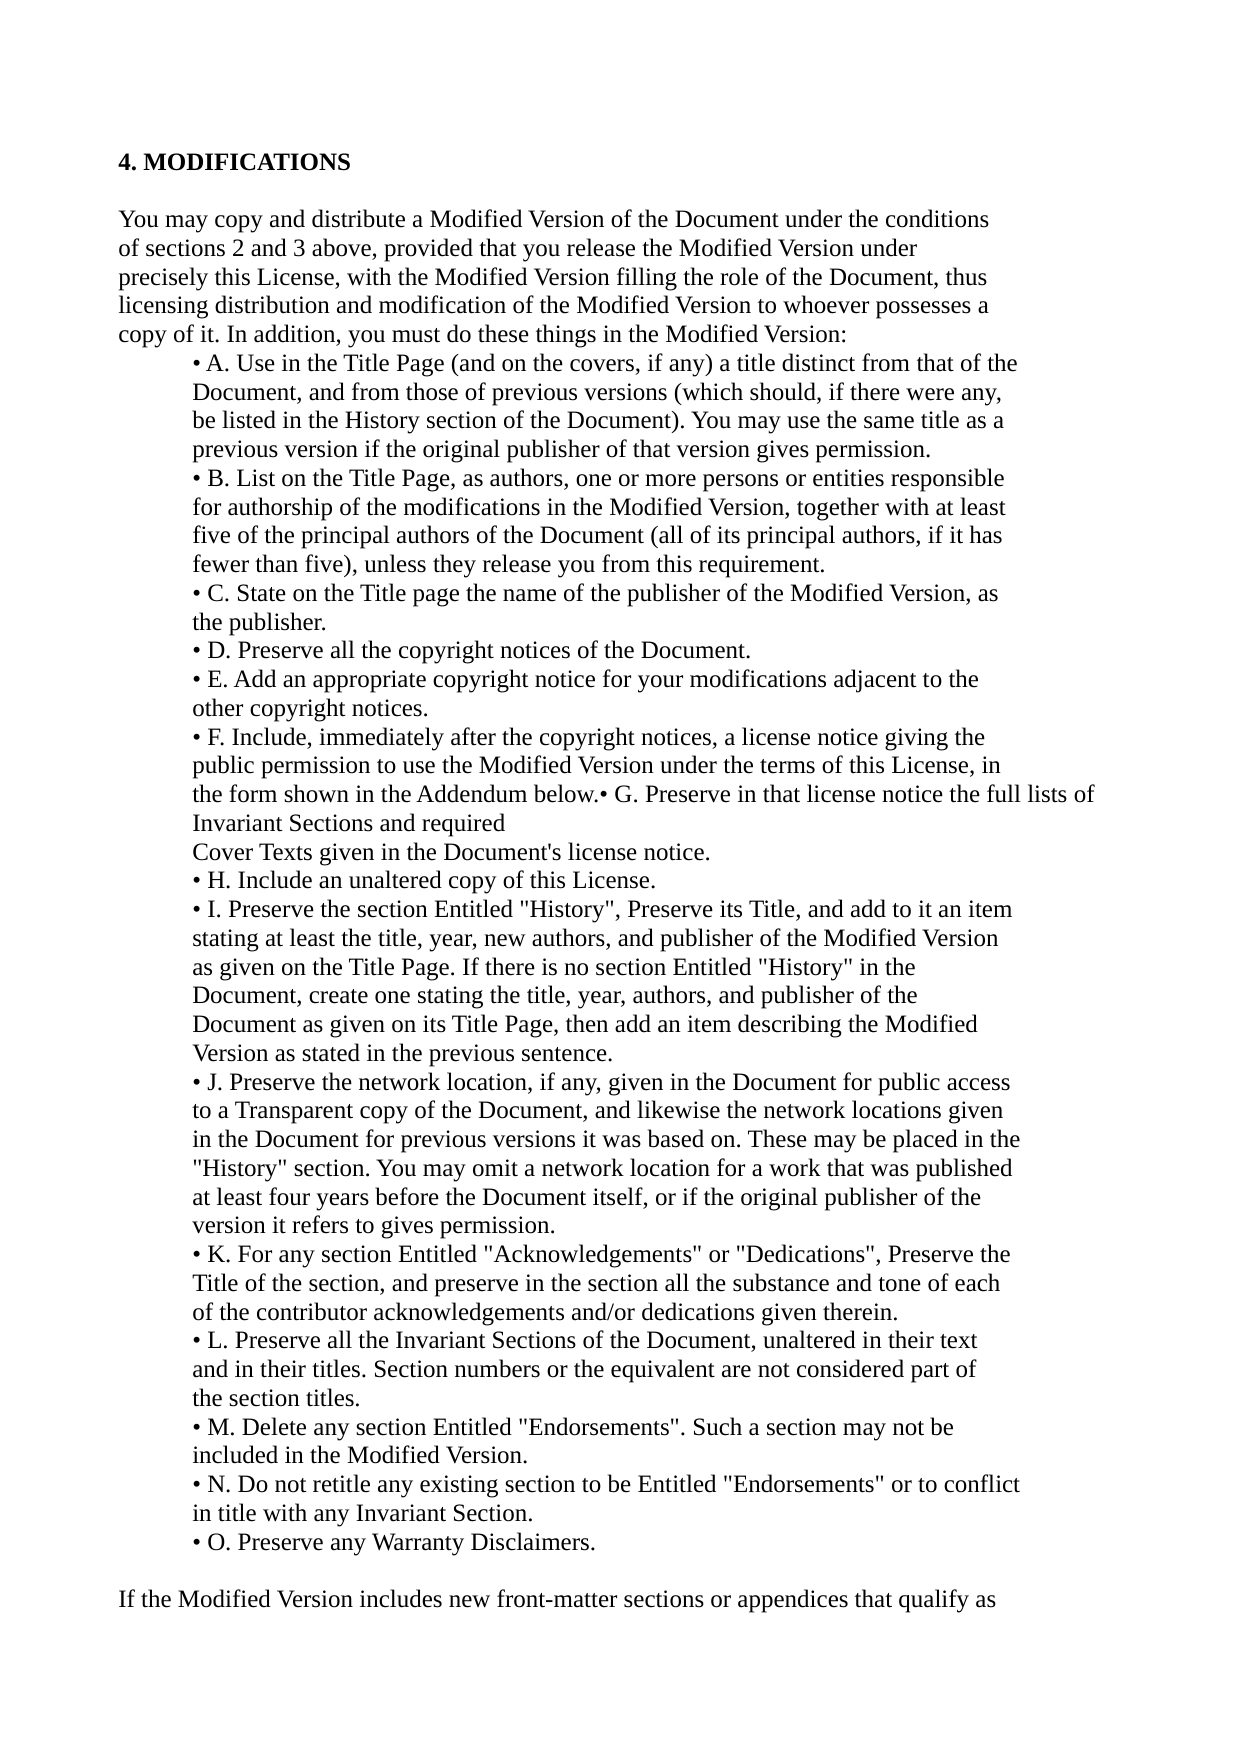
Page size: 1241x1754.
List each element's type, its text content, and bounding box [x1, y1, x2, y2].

text of sections 2 and 3 above, provided that you release the Modified Version under [118, 233, 1122, 262]
text and in their titles. Section numbers or the equivalent are not considered part of [192, 1354, 1122, 1383]
text be listed in the History section of the Document). You may use the same title as a [192, 406, 1122, 434]
text • C. State on the Title page the name of the publisher of the Modified Version, as [192, 578, 1122, 607]
text • H. Include an unaltered copy of this License. [192, 866, 1122, 894]
text • L. Preserve all the Invariant Sections of the Document, unaltered in their text [192, 1326, 1122, 1354]
text • B. List on the Title Page, as authors, one or more persons or entities responsible [192, 463, 1122, 492]
text included in the Modified Version. [192, 1441, 1122, 1469]
text the section titles. [192, 1383, 1122, 1412]
text for authorship of the modifications in the Modified Version, together with at least [192, 492, 1122, 521]
text • J. Preserve the network location, if any, given in the Document for public access [192, 1067, 1122, 1096]
text If the Modified Version includes new front-matter sections or appendices that qualify as [118, 1584, 1122, 1613]
text version it refers to gives permission. [192, 1211, 1122, 1239]
text • N. Do not retitle any existing section to be Entitled "Endorsements" or to conflict [192, 1469, 1122, 1498]
text 4. MODIFICATIONS [118, 147, 1122, 176]
text copy of it. In addition, you must do these things in the Modified Version: [118, 319, 1122, 348]
text precisely this License, with the Modified Version filling the role of the Document, thus [118, 262, 1122, 291]
text of the contributor acknowledgements and/or dedications given therein. [192, 1297, 1122, 1326]
text • E. Add an appropriate copyright notice for your modifications adjacent to the [192, 664, 1122, 693]
text Version as stated in the previous sentence. [192, 1038, 1122, 1067]
text You may copy and distribute a Modified Version of the Document under the conditions [118, 204, 1122, 233]
text • O. Preserve any Warranty Disclaimers. [192, 1527, 1122, 1556]
text public permission to use the Modified Version under the terms of this License, in [192, 751, 1122, 779]
text other copyright notices. [192, 693, 1122, 722]
text previous version if the original publisher of that version gives permission. [192, 434, 1122, 463]
text in the Document for previous versions it was based on. These may be placed in the [192, 1124, 1122, 1153]
text stating at least the title, year, new authors, and publisher of the Modified Version [192, 923, 1122, 952]
text • I. Preserve the section Entitled "History", Preserve its Title, and add to it an item [192, 894, 1122, 923]
text to a Transparent copy of the Document, and likewise the network locations given [192, 1096, 1122, 1124]
text • D. Preserve all the copyright notices of the Document. [192, 636, 1122, 664]
text the form shown in the Addendum below.• G. Preserve in that license notice the full lists of Invariant Sections and required [192, 779, 1122, 837]
text Document as given on its Title Page, then add an item describing the Modified [192, 1009, 1122, 1038]
text Document, create one stating the title, year, authors, and publisher of the [192, 981, 1122, 1009]
text • K. For any section Entitled "Acknowledgements" or "Dedications", Preserve the [192, 1239, 1122, 1268]
text • A. Use in the Title Page (and on the covers, if any) a title distinct from that of the [192, 348, 1122, 377]
text • M. Delete any section Entitled "Endorsements". Such a section may not be [192, 1412, 1122, 1441]
text Document, and from those of previous versions (which should, if there were any, [192, 377, 1122, 406]
text fewer than five), unless they release you from this requirement. [192, 549, 1122, 578]
text Title of the section, and preserve in the section all the substance and tone of each [192, 1268, 1122, 1297]
text the publisher. [192, 607, 1122, 636]
text • F. Include, immediately after the copyright notices, a license notice giving the [192, 722, 1122, 751]
text "History" section. You may omit a network location for a work that was published [192, 1153, 1122, 1182]
text Cover Texts given in the Document's license notice. [192, 837, 1122, 866]
text licensing distribution and modification of the Modified Version to whoever possesses a [118, 291, 1122, 319]
text at least four years before the Document itself, or if the original publisher of the [192, 1182, 1122, 1211]
text as given on the Title Page. If there is no section Entitled "History" in the [192, 952, 1122, 981]
text in title with any Invariant Section. [192, 1498, 1122, 1527]
text five of the principal authors of the Document (all of its principal authors, if it has [192, 521, 1122, 549]
